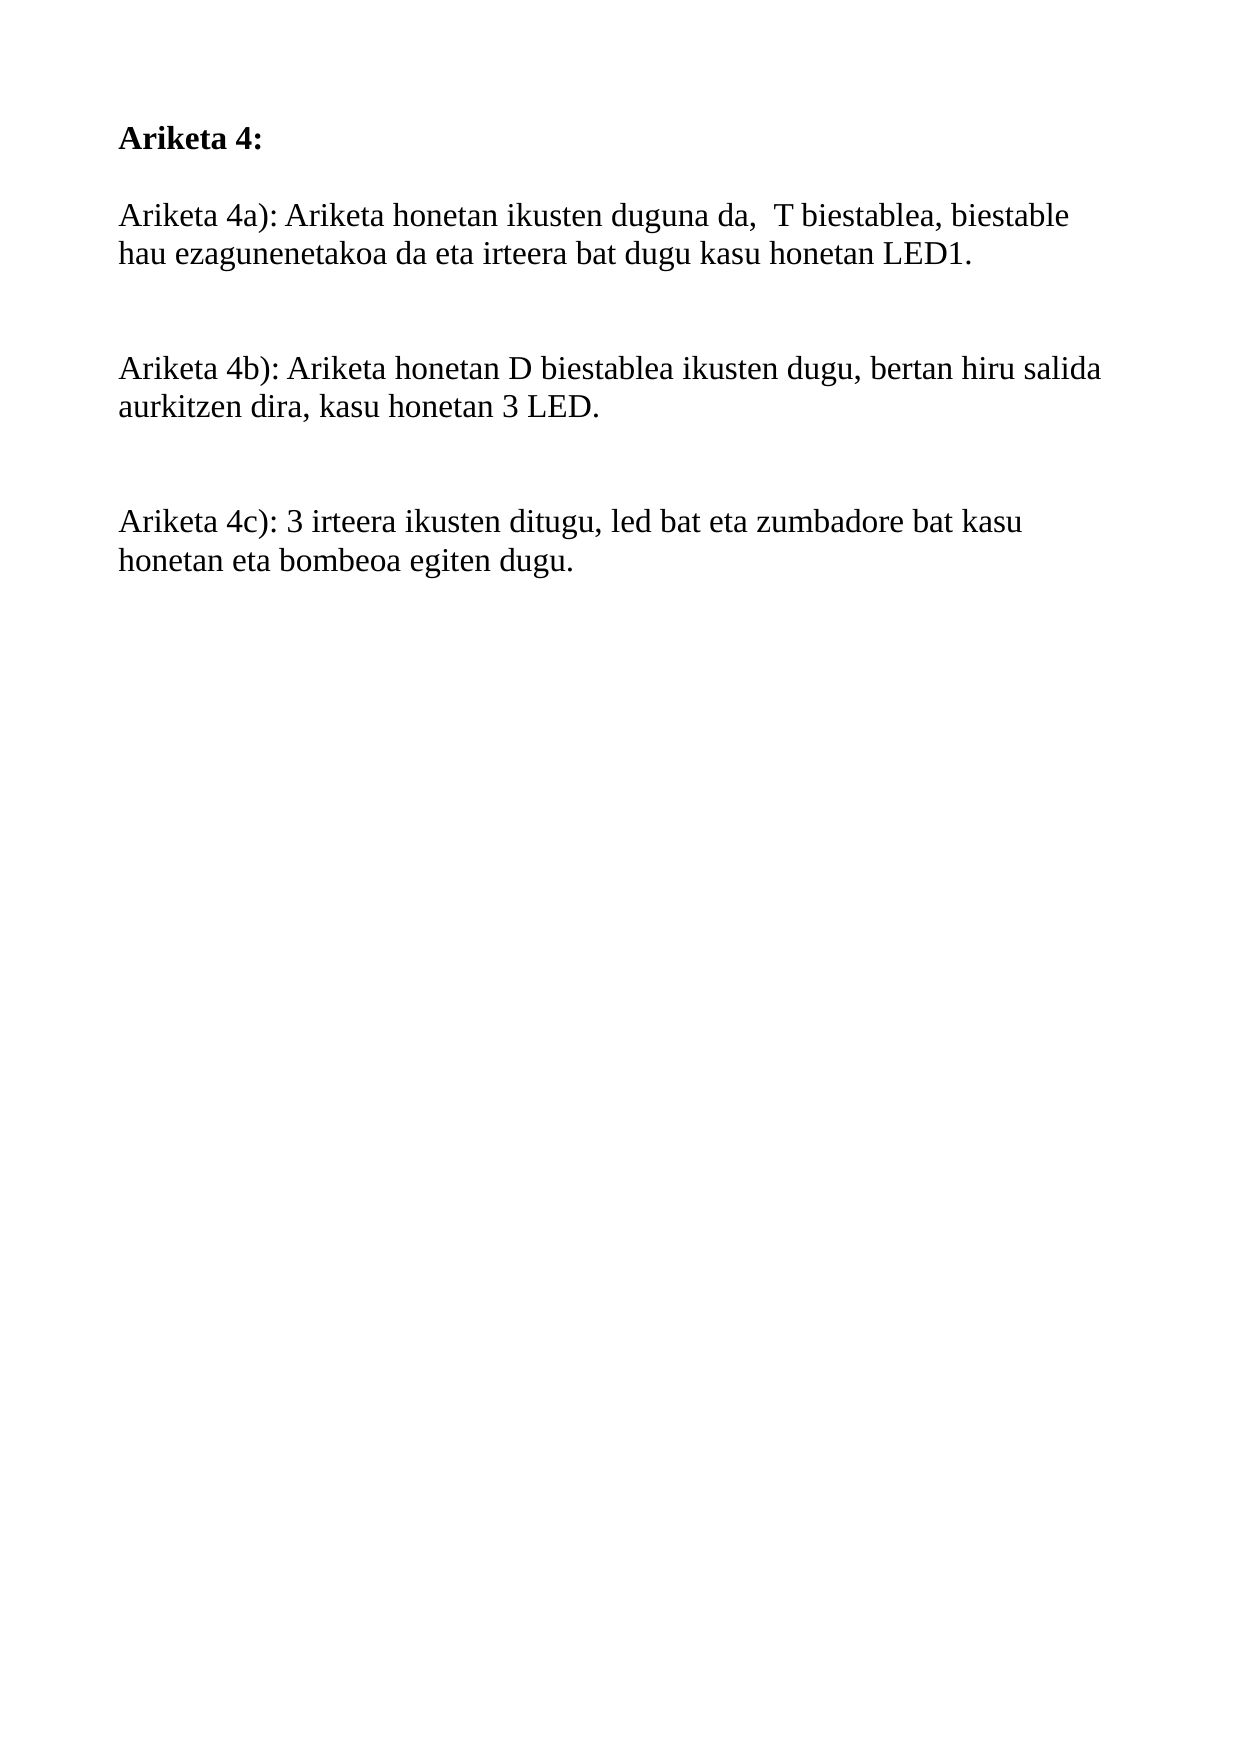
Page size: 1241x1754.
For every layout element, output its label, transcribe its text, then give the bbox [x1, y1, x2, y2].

text Ariketa 4c): 3 irteera ikusten ditugu, led bat eta zumbadore bat kasu honetan eta bombeoa egiten dugu. [118, 501, 1122, 578]
text Ariketa 4: [118, 118, 1122, 156]
text Ariketa 4b): Ariketa honetan D biestablea ikusten dugu, bertan hiru salida aurkitzen dira, kasu honetan 3 LED. [118, 348, 1122, 425]
text Ariketa 4a): Ariketa honetan ikusten duguna da, T biestablea, biestable hau ezagunenetakoa da eta irteera bat dugu kasu honetan LED1. [118, 195, 1122, 271]
